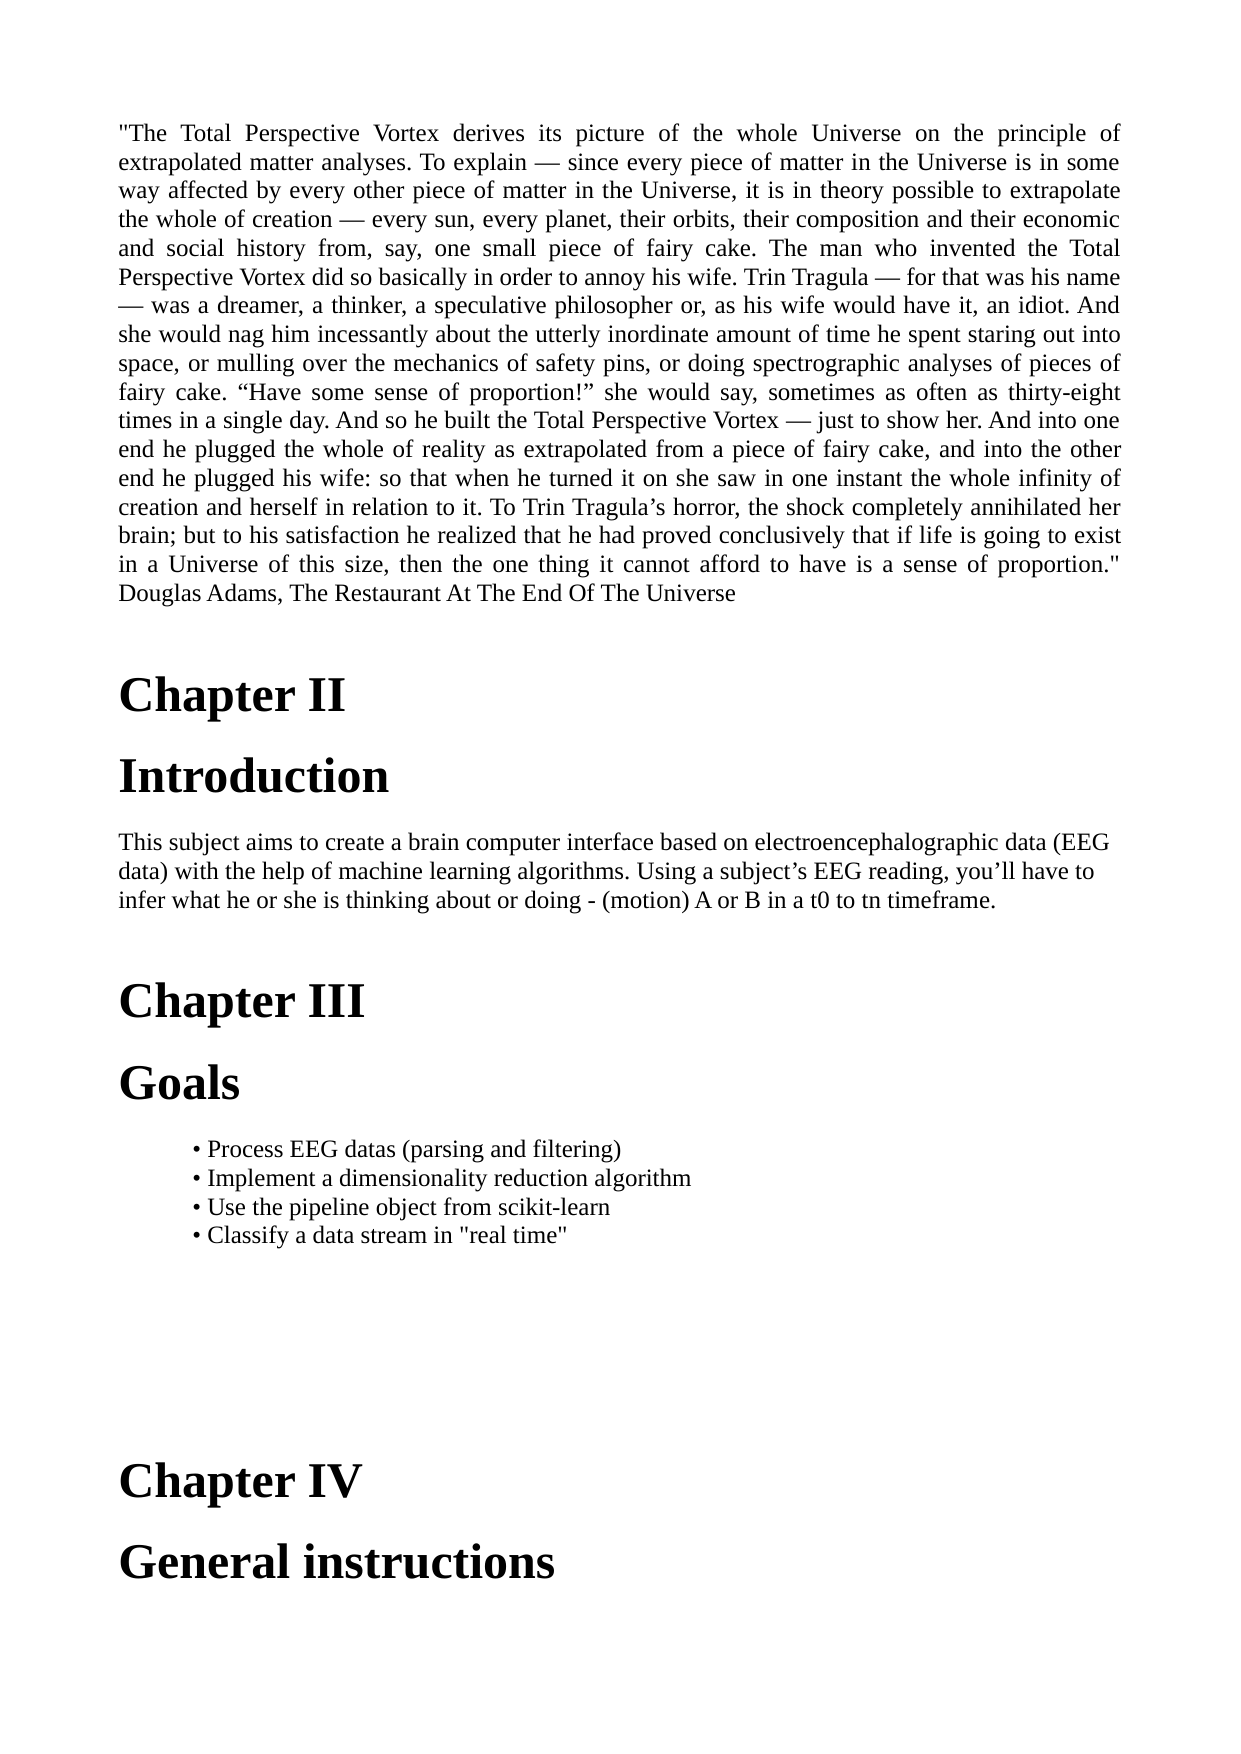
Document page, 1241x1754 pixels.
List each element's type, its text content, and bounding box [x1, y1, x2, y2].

text • Use the pipeline object from scikit-learn [118, 1192, 1122, 1221]
text Chapter III [118, 971, 1122, 1029]
text • Classify a data stream in "real time" [118, 1221, 1122, 1249]
text "The Total Perspective Vortex derives its picture of the whole Universe on the principle of extrapolated matter analyses. To explain — since every piece of matter in the Universe is in some way affected by every other piece of matter in the Universe, it is in theory possible to extrapolate the whole of creation — every sun, every planet, their orbits, their composition and their economic and social history from, say, one small piece of fairy cake. The man who invented the Total Perspective Vortex did so basically in order to annoy his wife. Trin Tragula — for that was his name — was a dreamer, a thinker, a speculative philosopher or, as his wife would have it, an idiot. And she would nag him incessantly about the utterly inordinate amount of time he spent staring out into space, or mulling over the mechanics of safety pins, or doing spectrographic analyses of pieces of fairy cake. “Have some sense of proportion!” she would say, sometimes as often as thirty-eight times in a single day. And so he built the Total Perspective Vortex — just to show her. And into one end he plugged the whole of reality as extrapolated from a piece of fairy cake, and into the other end he plugged his wife: so that when he turned it on she saw in one instant the whole infinity of creation and herself in relation to it. To Trin Tragula’s horror, the shock completely annihilated her brain; but to his satisfaction he realized that he had proved conclusively that if life is going to exist in a Universe of this size, then the one thing it cannot afford to have is a sense of proportion." Douglas Adams, The Restaurant At The End Of The Universe [118, 118, 1122, 607]
text Introduction [118, 746, 1122, 803]
text General instructions [118, 1532, 1122, 1590]
text This subject aims to create a brain computer interface based on electroencephalographic data (EEG data) with the help of machine learning algorithms. Using a subject’s EEG reading, you’ll have to infer what he or she is thinking about or doing - (motion) A or B in a t0 to tn timeframe. [118, 827, 1122, 914]
text • Implement a dimensionality reduction algorithm [118, 1163, 1122, 1192]
text Chapter IV [118, 1451, 1122, 1508]
text • Process EEG datas (parsing and filtering) [118, 1134, 1122, 1163]
text Chapter II [118, 664, 1122, 722]
text Goals [118, 1053, 1122, 1110]
